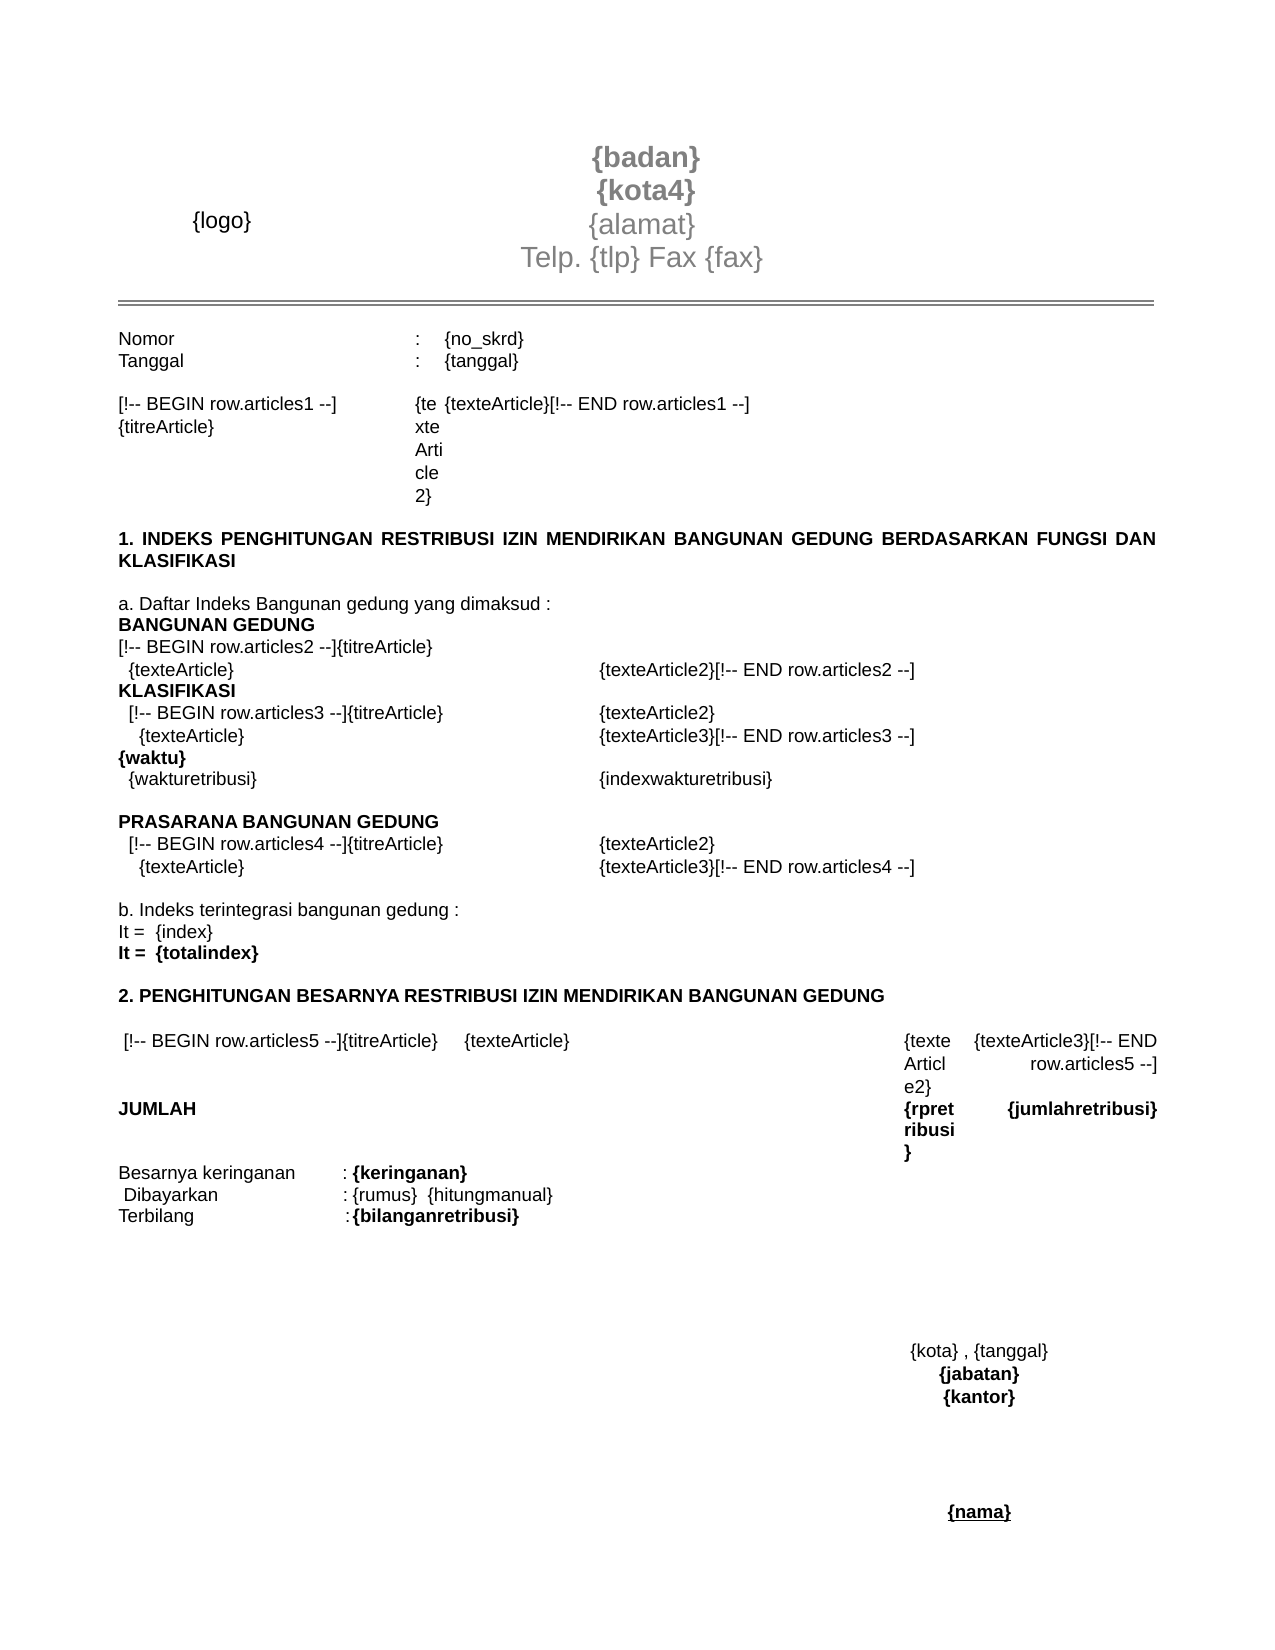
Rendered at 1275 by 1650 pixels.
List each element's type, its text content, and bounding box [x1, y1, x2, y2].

table_cell Tanggal [118, 350, 415, 371]
table_cell [118, 964, 1157, 985]
table_cell [444, 371, 1157, 393]
table_cell {texteArticle2}[!-- END row.articles2 --] [599, 636, 1157, 680]
table_cell {tanggal} [444, 350, 1157, 371]
table_cell {texteArticle3}[!-- END row.articles5 --] [955, 1030, 1157, 1097]
table_cell {wakturetribusi} [118, 768, 599, 789]
table_cell KLASIFIKASI [118, 680, 599, 702]
table_header [118, 140, 150, 300]
table_cell [599, 614, 1157, 636]
table_cell [599, 680, 1157, 702]
table_cell [118, 790, 599, 811]
table_cell a. Daftar Indeks Bangunan gedung yang dimaksud : [118, 593, 1157, 614]
table_cell {texteArticle2} {texteArticle3}[!-- END row.articles3 --] [599, 702, 1157, 746]
table_cell [!-- BEGIN row.articles2 --]{titreArticle} {texteArticle} [118, 636, 599, 680]
table_cell : [415, 350, 444, 371]
table_cell PRASARANA BANGUNAN GEDUNG [118, 811, 599, 833]
table_cell [599, 746, 1157, 768]
table_cell {totalindex} [155, 942, 1157, 963]
table_header [118, 1335, 801, 1529]
table_cell {index} [155, 920, 1157, 942]
table_cell 1. INDEKS PENGHITUNGAN RESTRIBUSI IZIN MENDIRIKAN BANGUNAN GEDUNG BERDASARKAN FUNGSI DAN KLASIFIKASI [118, 528, 1157, 571]
table_cell {texteArticle2} {texteArticle3}[!-- END row.articles4 --] [599, 833, 1157, 877]
table_header [998, 140, 1153, 300]
table_cell BANGUNAN GEDUNG [118, 614, 599, 636]
table_cell [118, 371, 415, 393]
table_cell [!-- BEGIN row.articles3 --]{titreArticle} {texteArticle} [118, 702, 599, 746]
table_header Nomor [118, 328, 415, 349]
table_cell Dibayarkan : [118, 1184, 352, 1205]
table_cell Besarnya keringanan : [118, 1162, 352, 1183]
table_cell [599, 790, 1157, 811]
table_cell It = [118, 942, 155, 963]
table_cell 2. PENGHITUNGAN BESARNYA RESTRIBUSI IZIN MENDIRIKAN BANGUNAN GEDUNG [118, 985, 1157, 1030]
table_cell {texteArticle}[!-- END row.articles1 --] [444, 393, 1157, 506]
table_header {badan} {kota4} {alamat} Telp. {tlp} Fax {fax} [293, 140, 998, 300]
table_cell {bilanganretribusi} [353, 1205, 1157, 1227]
table_cell [!-- BEGIN row.articles1 --]{titreArticle} [118, 393, 415, 506]
table_cell {indexwakturetribusi} [599, 768, 1157, 789]
table_cell {texteArticle2} [415, 393, 444, 506]
table_cell [118, 877, 1157, 899]
table_header {logo} [150, 140, 293, 300]
table_cell [118, 506, 1157, 528]
table_cell b. Indeks terintegrasi bangunan gedung : [118, 899, 1157, 920]
table_cell JUMLAH [118, 1097, 904, 1162]
table_cell [!-- BEGIN row.articles5 --]{titreArticle} [118, 1030, 464, 1097]
table_cell [415, 371, 444, 393]
table_cell {texteArticle2} [904, 1030, 955, 1097]
table_cell {texteArticle} [464, 1030, 904, 1097]
table_cell {rumus} {hitungmanual} [353, 1184, 1157, 1205]
table_cell {keringanan} [353, 1162, 1157, 1183]
table_header {kota} , {tanggal} {jabatan} {kantor} {nama} [801, 1335, 1157, 1529]
table_cell Terbilang : [118, 1205, 352, 1227]
table_cell {waktu} [118, 746, 599, 768]
table_header : [415, 328, 444, 349]
table_cell [599, 811, 1157, 833]
table_cell [118, 1227, 1157, 1248]
table_header {no_skrd} [444, 328, 1157, 349]
table_cell [118, 571, 1157, 593]
table_cell {rpretribusi} [904, 1097, 955, 1162]
table_cell It = [118, 920, 155, 942]
table_cell {jumlahretribusi} [955, 1097, 1157, 1162]
table_cell [!-- BEGIN row.articles4 --]{titreArticle} {texteArticle} [118, 833, 599, 877]
